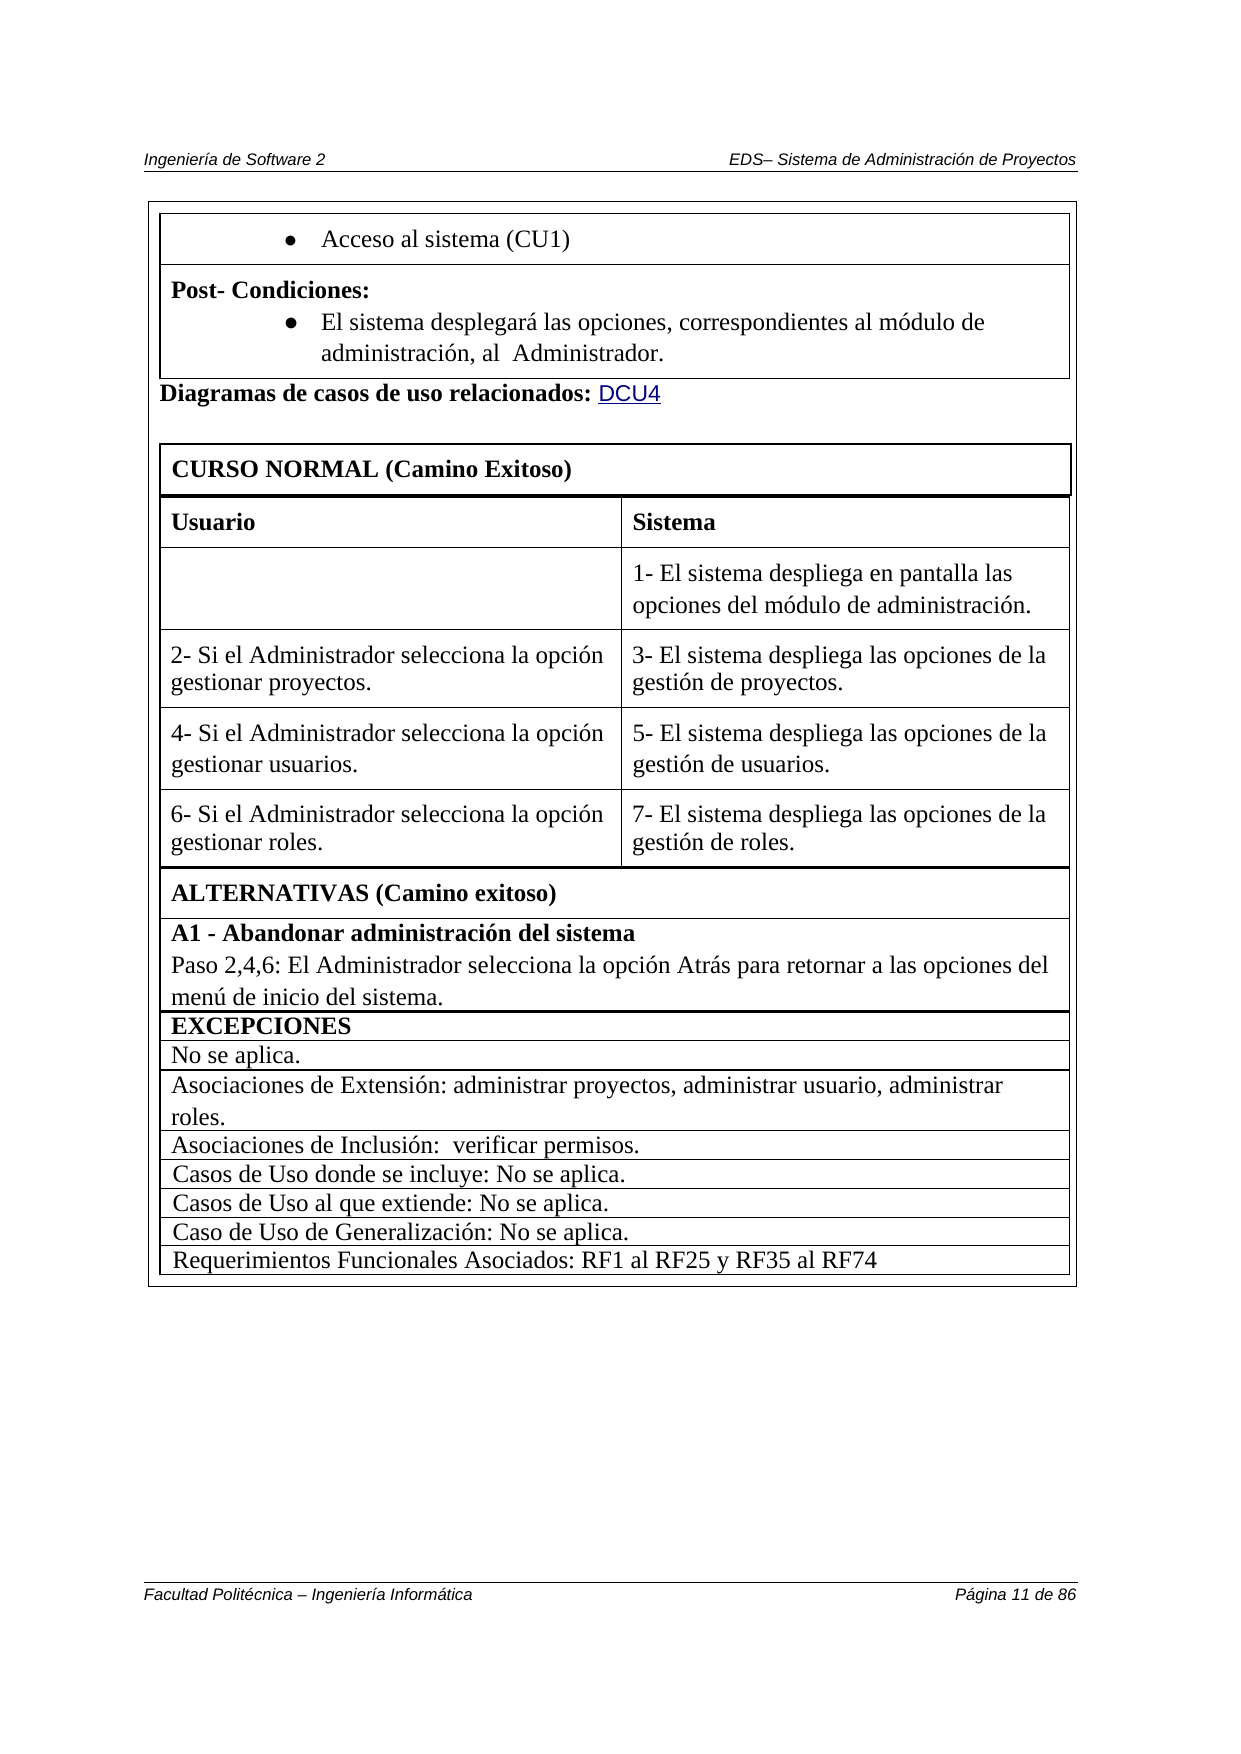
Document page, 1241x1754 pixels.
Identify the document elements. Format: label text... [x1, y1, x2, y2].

table_cell 3- El sistema despliega las opciones de la gestión de proyectos. [622, 630, 1069, 707]
table_cell Asociaciones de Inclusión: verificar permisos. [161, 1131, 1069, 1159]
table_header EXCEPCIONES [161, 1013, 1069, 1040]
table_cell 4- Si el Administrador selecciona la opción gestionar usuarios. [161, 708, 621, 789]
table_header CURSO NORMAL (Camino Exitoso) [161, 445, 1070, 494]
table_cell [161, 548, 621, 629]
table_header Sistema [622, 498, 1069, 547]
table_cell A1 - Abandonar administración del sistema Paso 2,4,6: El Administrador selecciona la opción Atrás para retornar a las opciones del menú de inicio del sistema. [161, 919, 1069, 1010]
table_header Usuario [161, 498, 621, 547]
table_cell 2- Si el Administrador selecciona la opción gestionar proyectos. [161, 630, 621, 707]
table_cell 5- El sistema despliega las opciones de la gestión de usuarios. [622, 708, 1069, 789]
table_cell Requerimientos Funcionales Asociados: RF1 al RF25 y RF35 al RF74 [161, 1246, 1069, 1274]
table_cell Pre-condiciones: Verificar los permisos de Administrador. Acceso al sistema (CU1) [161, 214, 1069, 264]
table_cell 7- El sistema despliega las opciones de la gestión de roles. [622, 790, 1069, 866]
table_header ALTERNATIVAS (Camino exitoso) [161, 869, 1069, 918]
table_header Asociaciones de Extensión: administrar proyectos, administrar usuario, administrar roles. [161, 1071, 1069, 1130]
table_cell Post- Condiciones: El sistema desplegará las opciones, correspondientes al módulo de administración, al Administrador. [161, 265, 1069, 378]
table_cell 6- Si el Administrador selecciona la opción gestionar roles. [161, 790, 621, 866]
table_cell No se aplica. [161, 1041, 1069, 1069]
table_cell 1- El sistema despliega en pantalla las opciones del módulo de administración. [622, 548, 1069, 629]
table_cell Casos de Uso donde se incluye: No se aplica. [161, 1160, 1069, 1188]
table_header Diagramas de casos de uso relacionados: DCU4 [149, 202, 1076, 1286]
table_cell Casos de Uso al que extiende: No se aplica. [161, 1189, 1069, 1217]
table_cell Caso de Uso de Generalización: No se aplica. [161, 1218, 1069, 1245]
